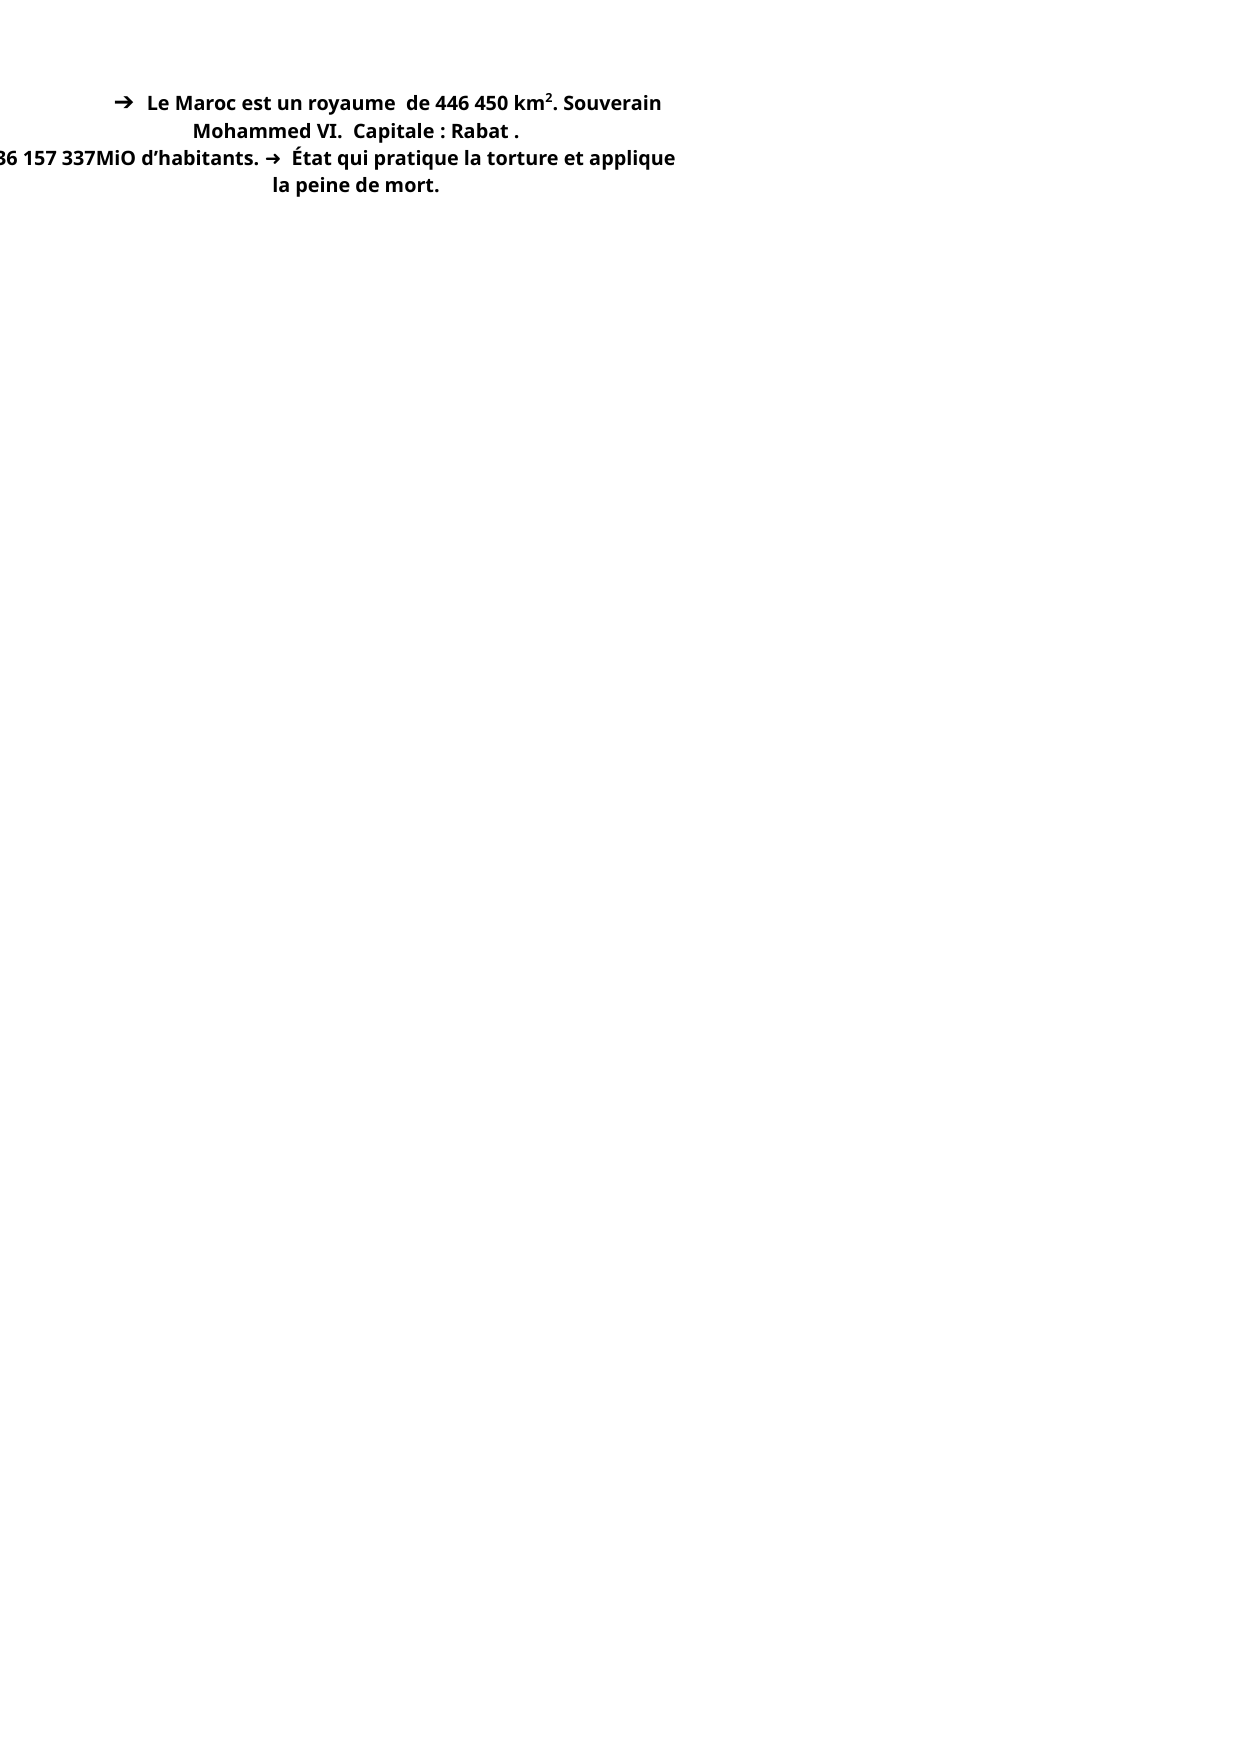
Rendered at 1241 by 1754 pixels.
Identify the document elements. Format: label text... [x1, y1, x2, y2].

text ➔ Le Maroc est un royaume de 446 450 km2. Souverain : Mohammed VI. Capitale : Rabat . [0, 59, 620, 144]
text 36 157 337MiO d’habitants. ➜ État qui pratique la torture et applique la peine de mort. [0, 144, 620, 198]
